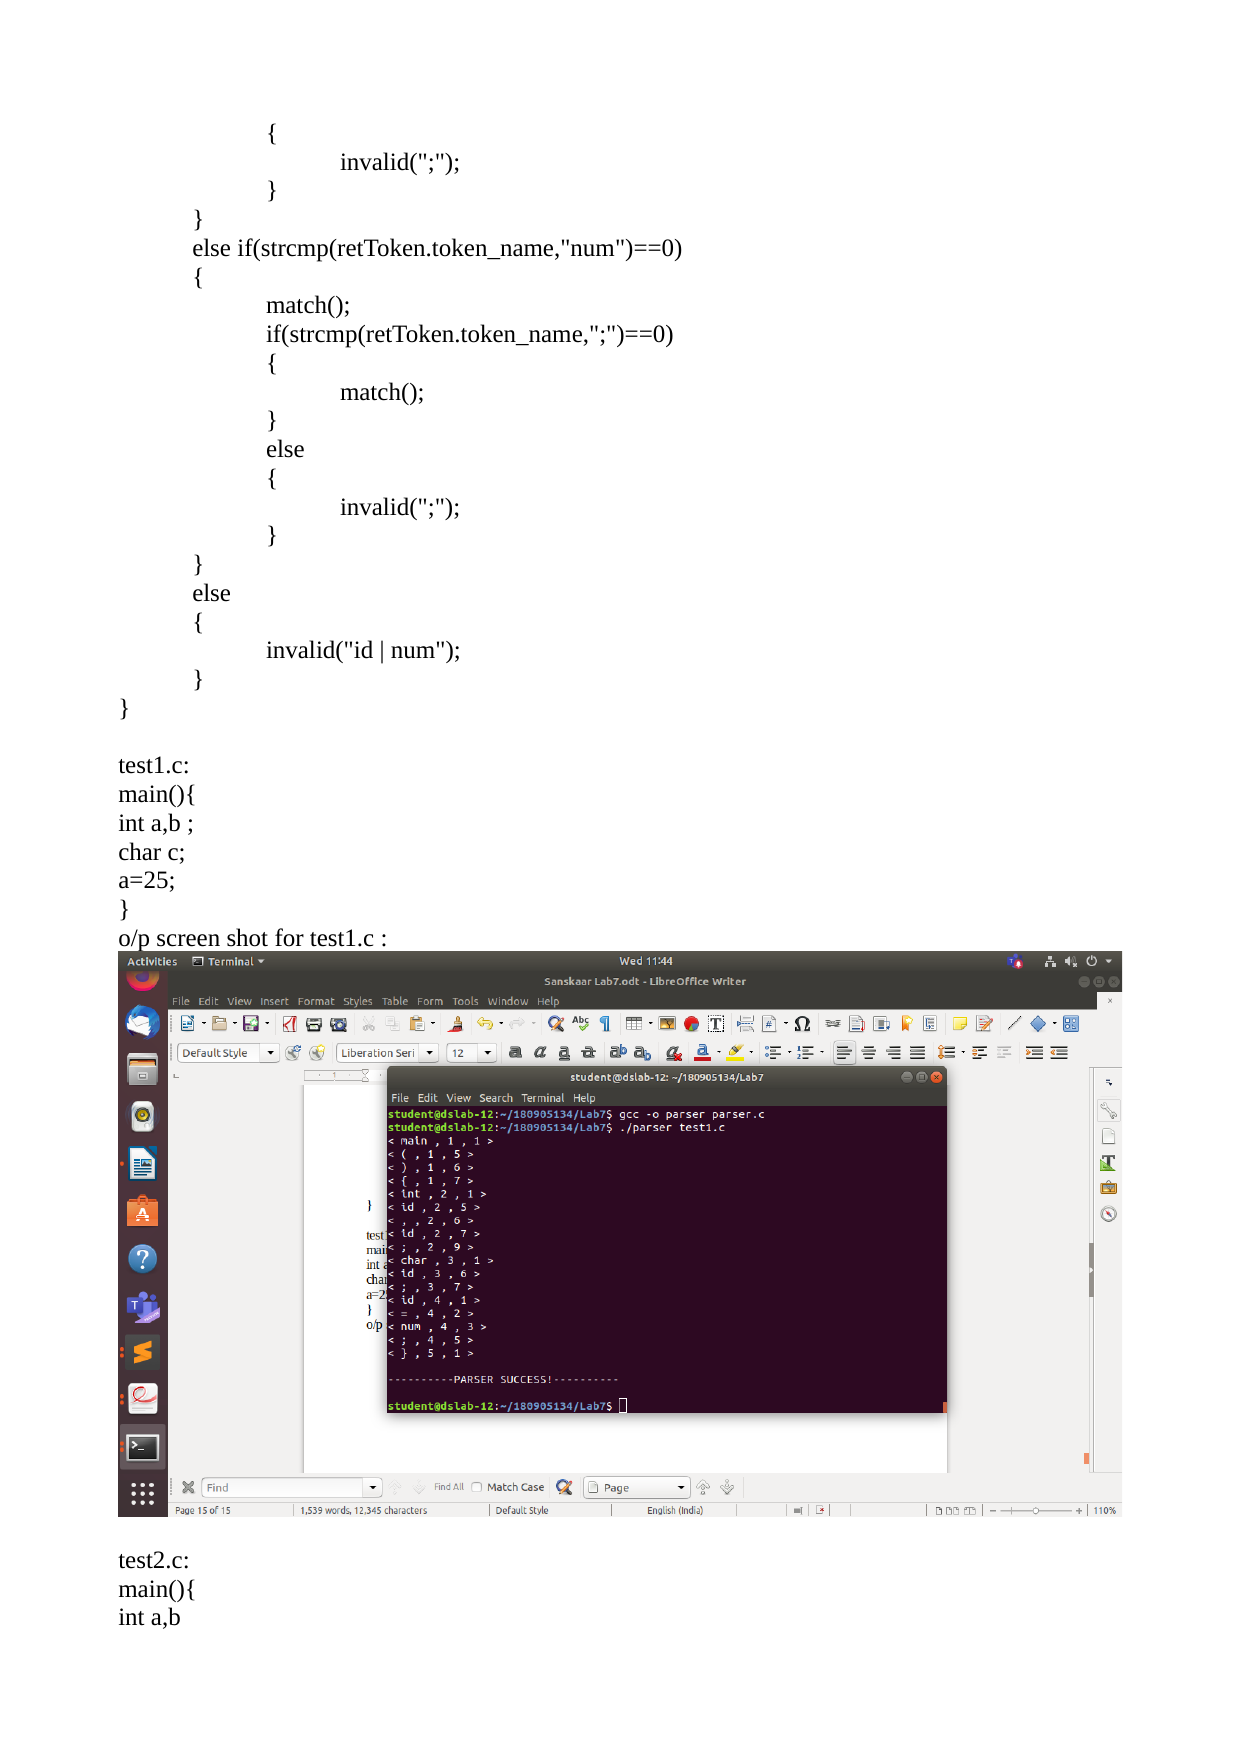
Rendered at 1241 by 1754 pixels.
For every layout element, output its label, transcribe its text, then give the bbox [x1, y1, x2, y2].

text { [118, 118, 1122, 147]
text invalid(";"); [118, 492, 1122, 521]
text a=25; [118, 866, 1122, 894]
text int a,b ; [118, 808, 1122, 837]
text if(strcmp(retToken.token_name,";")==0) [118, 319, 1122, 348]
text char c; [118, 837, 1122, 866]
text { [118, 607, 1122, 636]
text test2.c: [118, 1545, 1122, 1574]
text main(){ [118, 1574, 1122, 1602]
text o/p screen shot for test1.c : [118, 923, 1122, 951]
text } [118, 406, 1122, 434]
text test1.c: [118, 751, 1122, 779]
text else if(strcmp(retToken.token_name,"num")==0) [118, 233, 1122, 262]
text } [118, 521, 1122, 549]
text } [118, 693, 1122, 722]
picture [118, 951, 1123, 1517]
text invalid("id | num"); [118, 636, 1122, 664]
text } [118, 664, 1122, 693]
text { [118, 463, 1122, 492]
text { [118, 262, 1122, 291]
text main(){ [118, 779, 1122, 808]
text } [118, 204, 1122, 233]
text else [118, 578, 1122, 607]
text invalid(";"); [118, 147, 1122, 176]
text } [118, 549, 1122, 578]
text else [118, 434, 1122, 463]
text match(); [118, 291, 1122, 319]
text match(); [118, 377, 1122, 406]
text int a,b [118, 1602, 1122, 1631]
text } [118, 176, 1122, 204]
text { [118, 348, 1122, 377]
text } [118, 894, 1122, 923]
